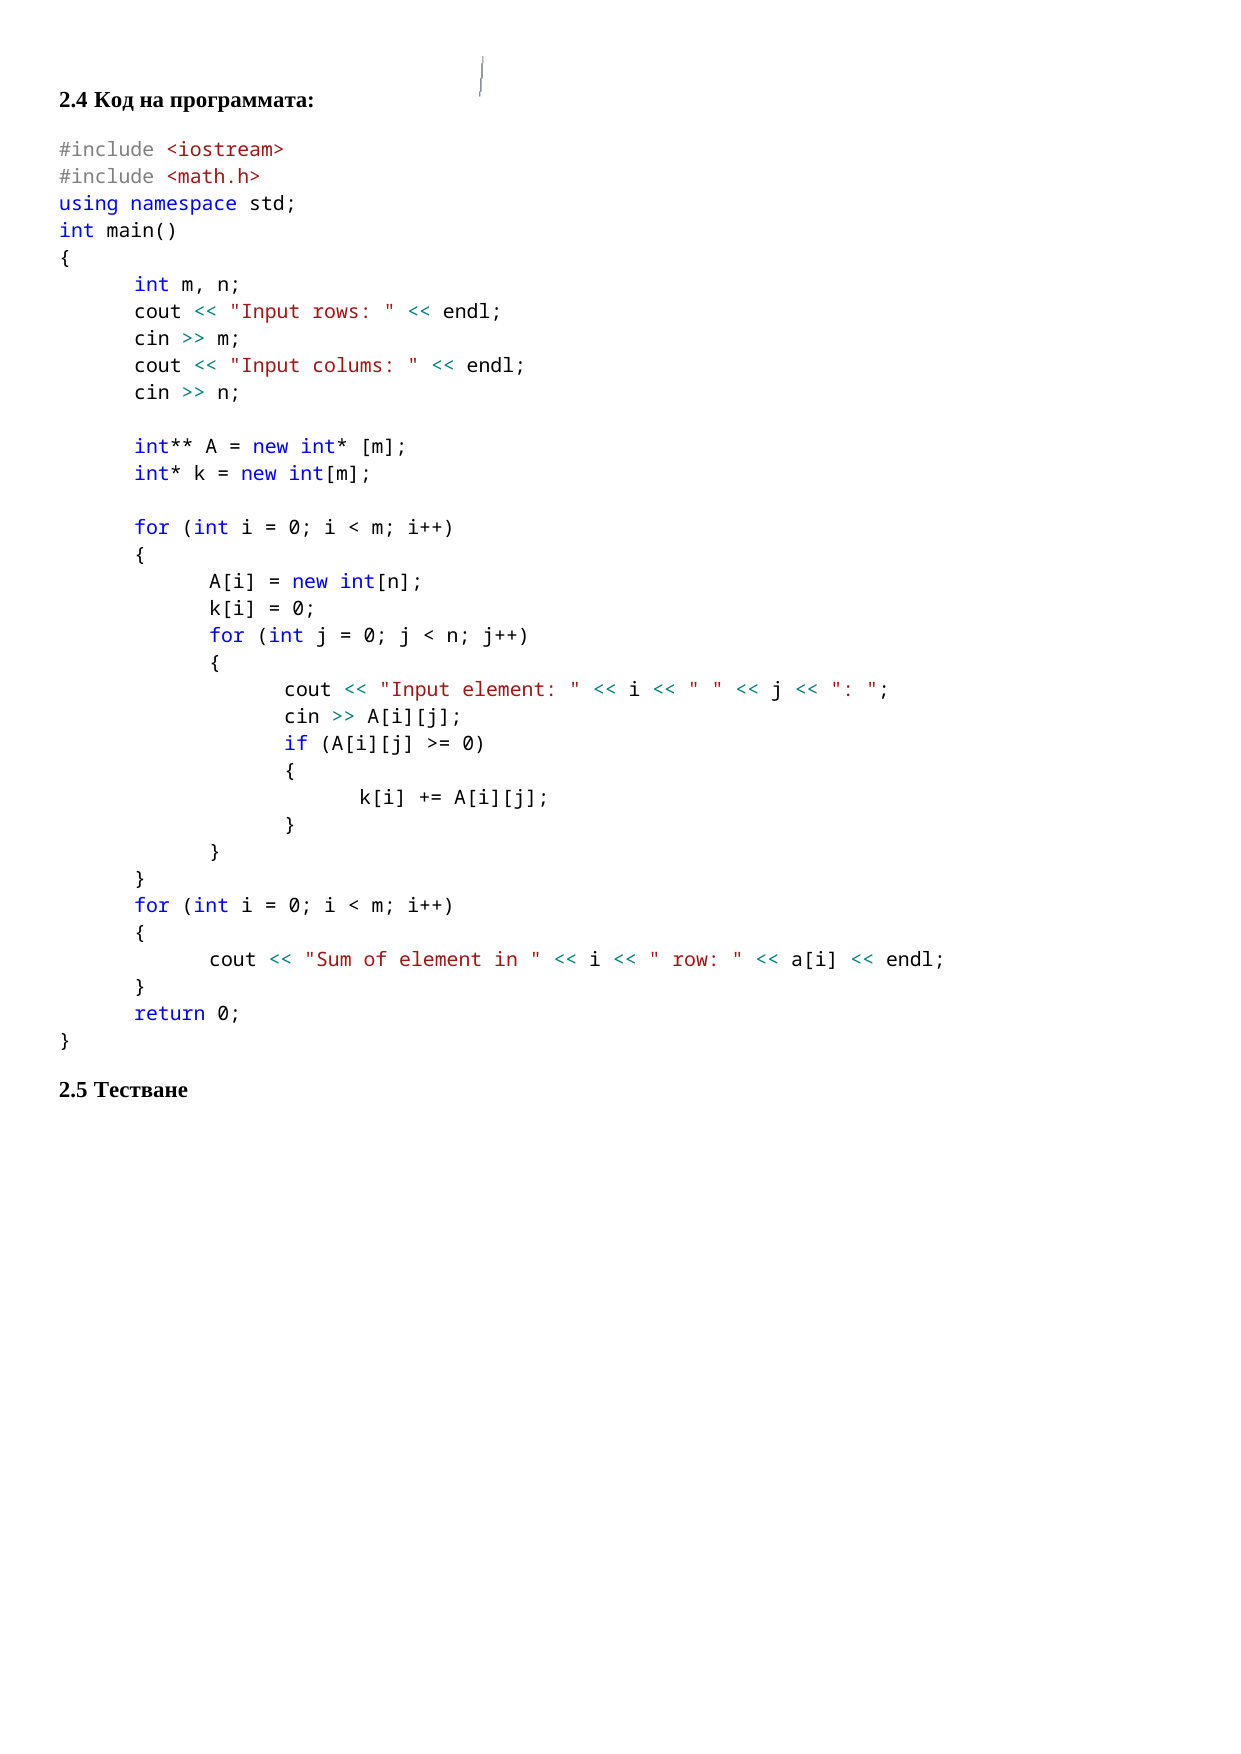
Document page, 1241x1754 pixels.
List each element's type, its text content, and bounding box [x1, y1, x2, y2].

text } [59, 864, 1187, 891]
text using namespace std; [59, 189, 1187, 216]
text #include <iostream> [59, 136, 1187, 162]
text cin >> A[i][j]; [59, 702, 1187, 729]
text int main() [59, 216, 1187, 243]
text cin >> m; [59, 324, 1187, 351]
text { [59, 756, 1187, 783]
text for (int j = 0; j < n; j++) [59, 621, 1187, 648]
text for (int i = 0; i < m; i++) [59, 513, 1187, 540]
text A[i] = new int[n]; [59, 567, 1187, 594]
text if (A[i][j] >= 0) [59, 729, 1187, 756]
text int m, n; [59, 270, 1187, 297]
text return 0; [59, 999, 1187, 1026]
text 2.4 Код на программата: [59, 86, 1187, 112]
text } [59, 972, 1187, 999]
text cout << "Sum of element in " << i << " row: " << a[i] << endl; [59, 945, 1187, 972]
text k[i] += A[i][j]; [59, 783, 1187, 810]
text cout << "Input colums: " << endl; [59, 351, 1187, 378]
text cout << "Input element: " << i << " " << j << ": "; [59, 675, 1187, 702]
text { [59, 648, 1187, 675]
text { [59, 243, 1187, 270]
text { [59, 918, 1187, 945]
text for (int i = 0; i < m; i++) [59, 891, 1187, 918]
text } [59, 837, 1187, 864]
text cout << "Input rows: " << endl; [59, 297, 1187, 324]
subtitle 2.5 Тестване [59, 1076, 1187, 1102]
text } [59, 1026, 1187, 1053]
text int* k = new int[m]; [59, 459, 1187, 486]
text { [59, 540, 1187, 567]
text int** A = new int* [m]; [59, 432, 1187, 459]
text } [59, 810, 1187, 837]
text k[i] = 0; [59, 594, 1187, 621]
text #include <math.h> [59, 162, 1187, 189]
text cin >> n; [59, 378, 1187, 405]
